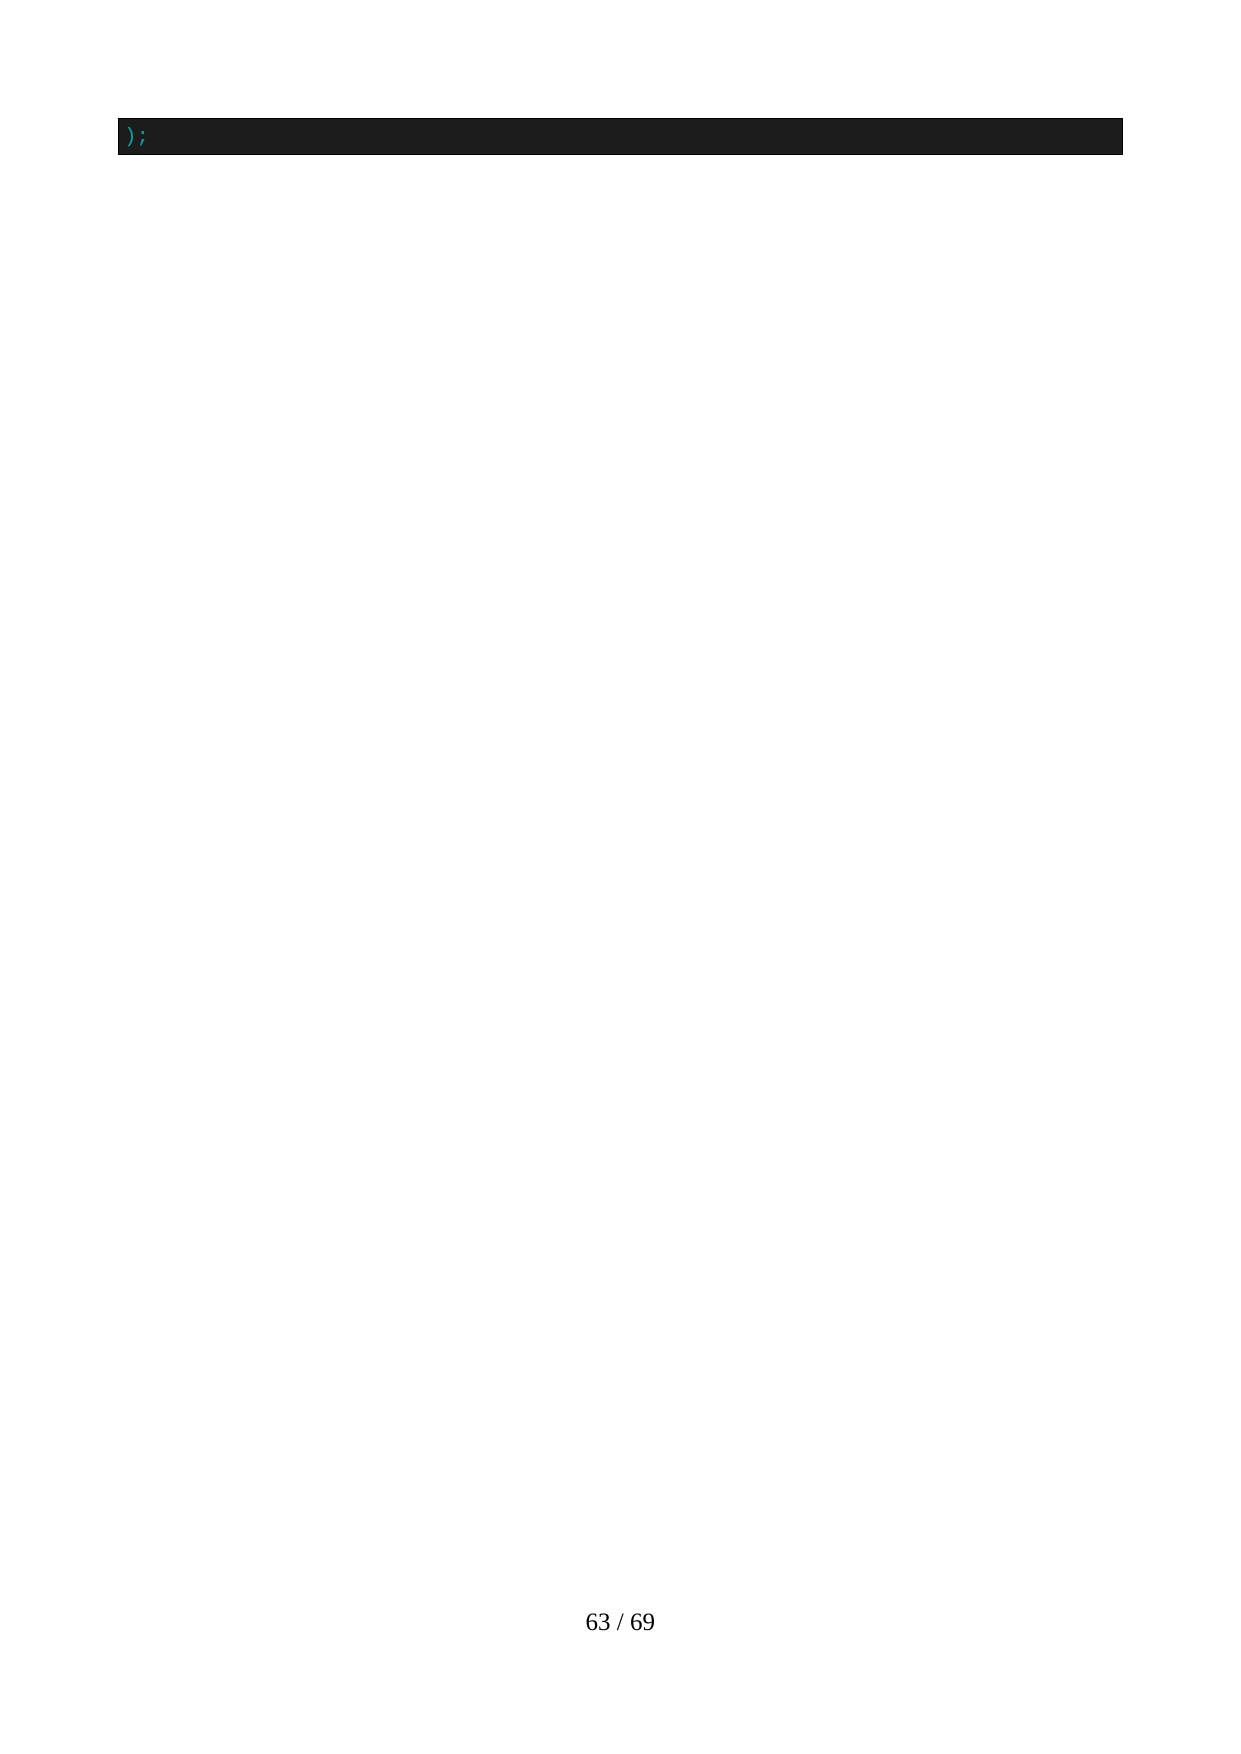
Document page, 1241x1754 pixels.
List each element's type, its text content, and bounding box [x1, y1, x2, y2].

table_header ); [119, 119, 1122, 154]
